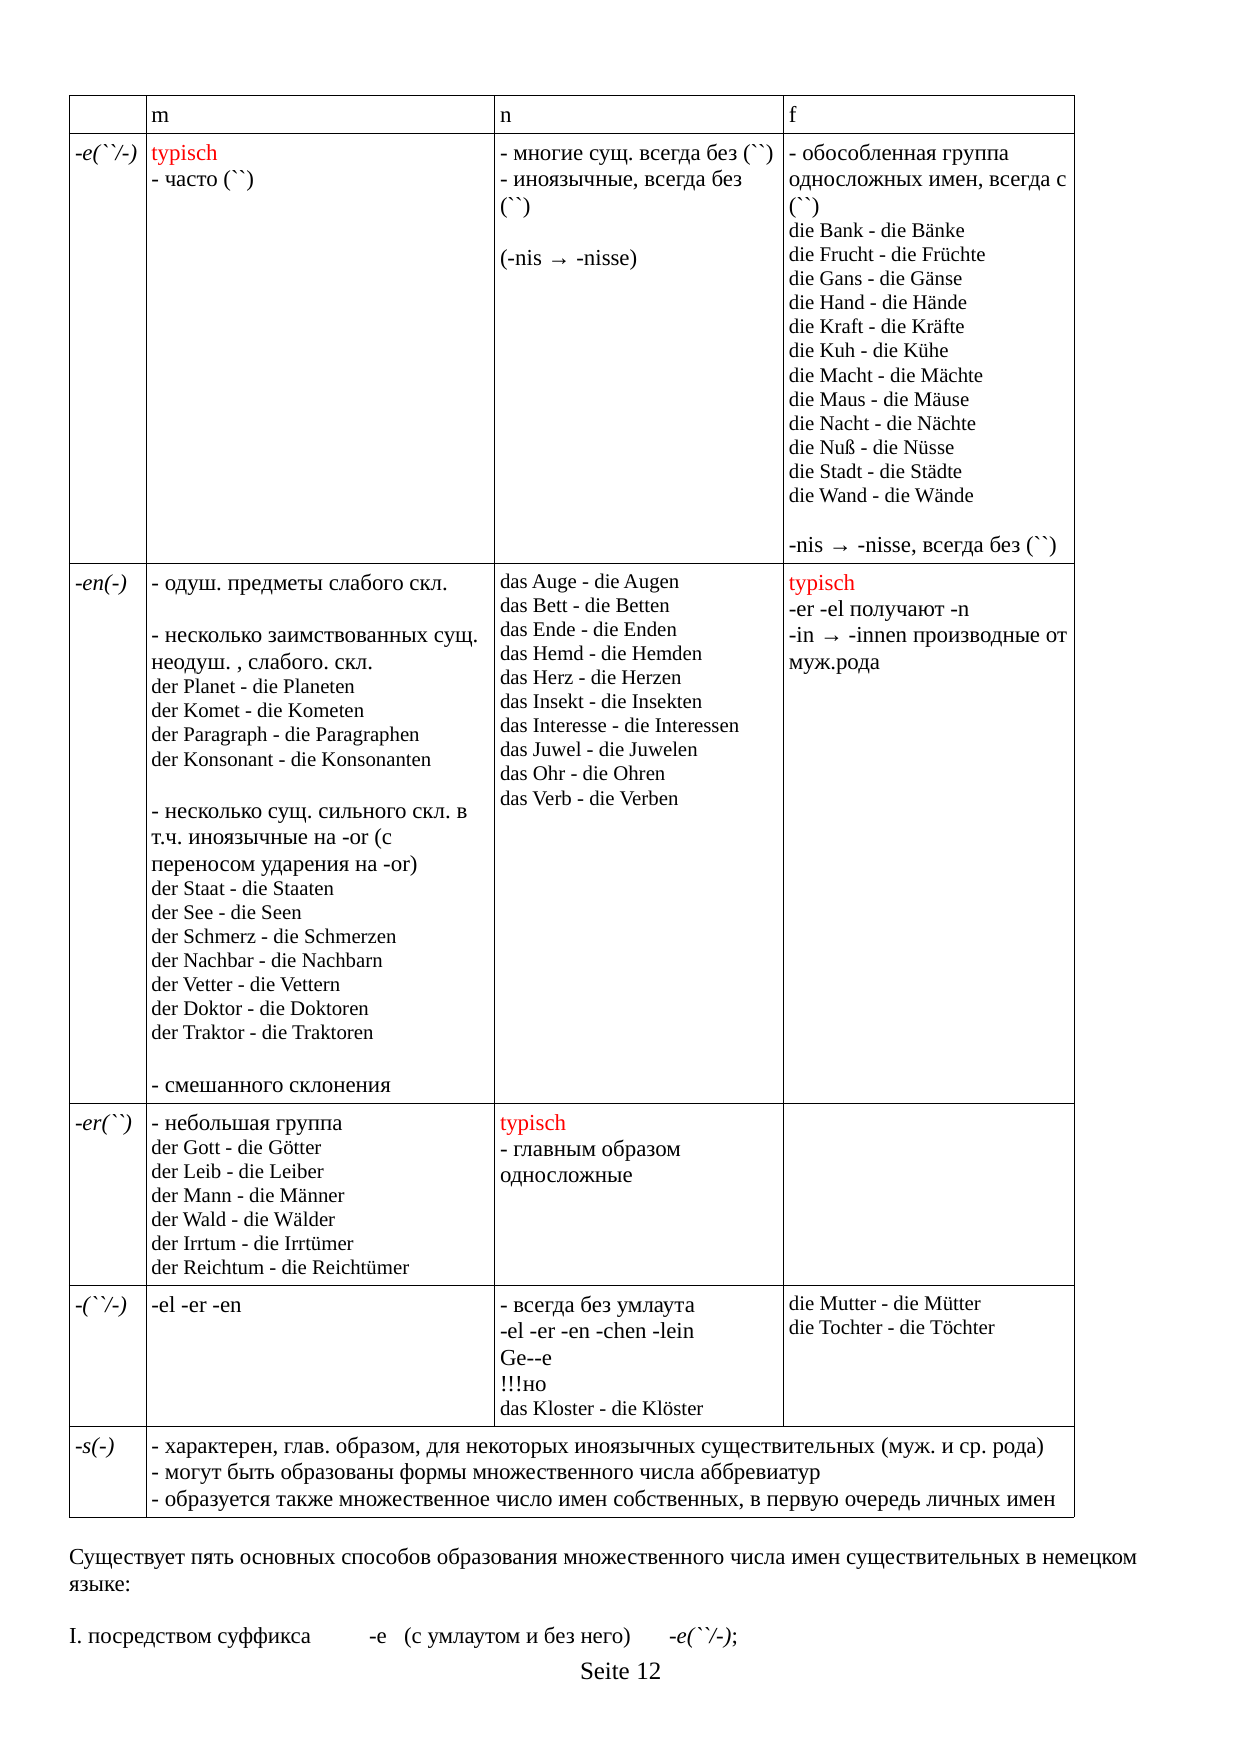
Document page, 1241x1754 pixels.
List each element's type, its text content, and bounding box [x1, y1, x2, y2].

table_cell - многие сущ. всегда без (``) - иноязычные, всегда без (``) (-nis → -nisse) [495, 134, 783, 563]
table_cell - одуш. предметы слабого скл. - несколько заимствованных сущ. неодуш. , слабого. скл. der Planet - die Planeten der Komet - die Kometen der Paragraph - die Paragraphen der Konsonant - die Konsonanten - несколько сущ. сильного скл. в т.ч. иноязычные на -or (с переносом ударения на -or) der Staat - die Staaten der See - die Seen der Schmerz - die Schmerzen der Nachbar - die Nachbarn der Vetter - die Vettern der Doktor - die Doktoren der Traktor - die Traktoren - смешанного склонения [147, 564, 494, 1103]
table_cell die Mutter - die Mütter die Tochter - die Töchter [784, 1286, 1074, 1426]
table_header [70, 96, 146, 133]
text I. посредством суффикса -е (с умлаутом и без него) -e(``/-); [69, 1622, 1172, 1649]
table_cell [784, 1104, 1074, 1285]
table_cell - обособленная группа односложных имен, всегда с (``) die Bank - die Bänke die Frucht - die Früchte die Gans - die Gänse die Hand - die Hände die Kraft - die Kräfte die Kuh - die Kühe die Macht - die Mächte die Maus - die Mäuse die Nacht - die Nächte die Nuß - die Nüsse die Stadt - die Städte die Wand - die Wände -nis → -nisse, всегда без (``) [784, 134, 1074, 563]
table_cell typisch -er -el получают -n -in → -innen производные от муж.рода [784, 564, 1074, 1103]
table_header f [784, 96, 1074, 133]
table_cell -e(``/-) [70, 134, 146, 563]
table_cell - характерен, глав. образом, для некоторых иноязычных существительных (муж. и ср. рода) - могут быть образованы формы множественного числа аббревиатур - образуется также множественное число имен собственных, в первую очередь личных имен [147, 1427, 1074, 1517]
table_cell -s(-) [70, 1427, 146, 1517]
table_header m [147, 96, 494, 133]
text Существует пять основных способов образования множественного числа имен существительных в немецком языке: [69, 1543, 1172, 1596]
table_cell -en(-) [70, 564, 146, 1103]
table_cell - небольшая группа der Gott - die Götter der Leib - die Leiber der Mann - die Männer der Wald - die Wälder der Irrtum - die Irrtümer der Reichtum - die Reichtümer [147, 1104, 494, 1285]
table_cell das Auge - die Augen das Bett - die Betten das Ende - die Enden das Hemd - die Hemden das Herz - die Herzen das Insekt - die Insekten das Interesse - die Interessen das Juwel - die Juwelen das Ohr - die Ohren das Verb - die Verben [495, 564, 783, 1103]
table_cell -er(``) [70, 1104, 146, 1285]
table_header n [495, 96, 783, 133]
table_cell -el -er -en [147, 1286, 494, 1426]
table_cell typisch - часто (``) [147, 134, 494, 563]
table_cell -(``/-) [70, 1286, 146, 1426]
table_cell - всегда без умлаута -el -er -en -chen -lein Ge--e !!!но das Kloster - die Klöster [495, 1286, 783, 1426]
table_cell typisch - главным образом односложные [495, 1104, 783, 1285]
